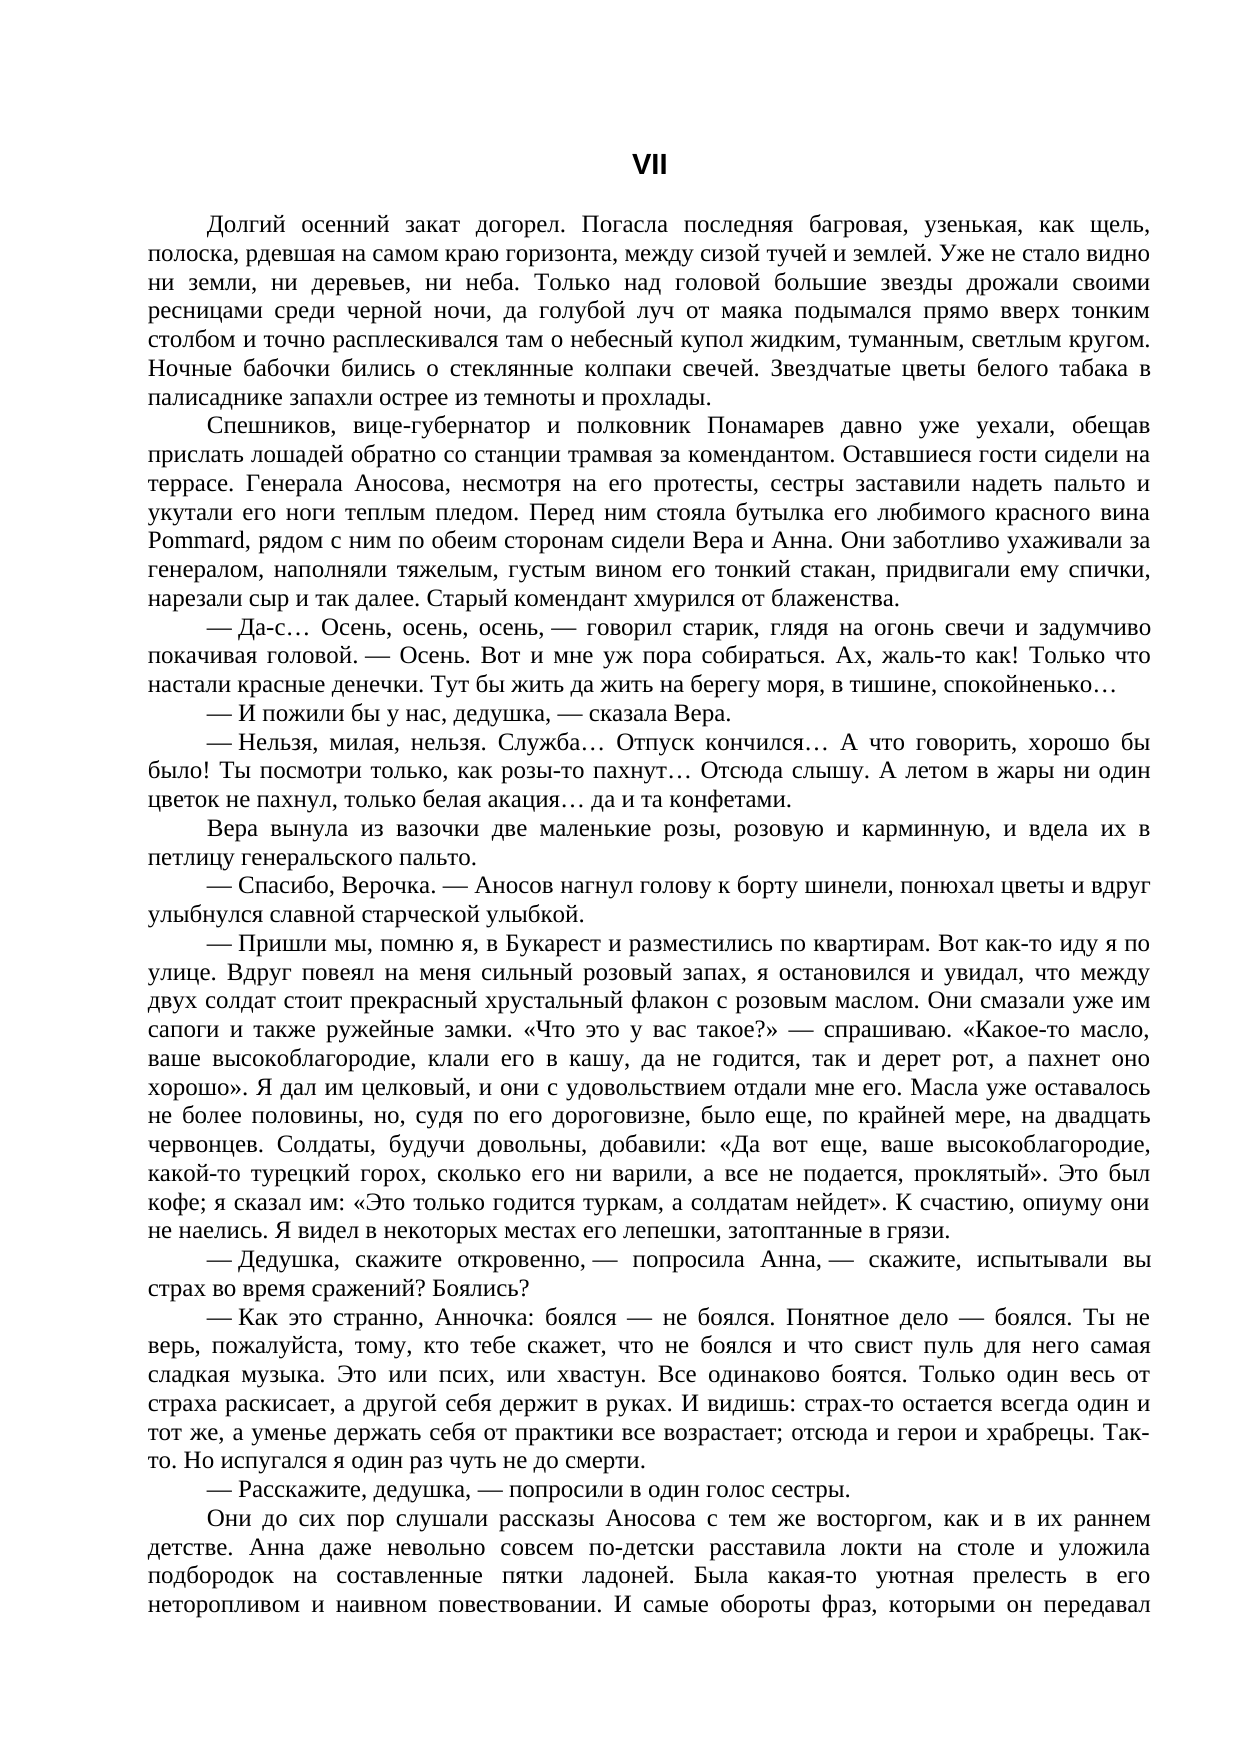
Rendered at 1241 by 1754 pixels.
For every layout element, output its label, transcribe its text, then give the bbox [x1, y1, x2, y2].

text Они до сих пор слушали рассказы Аносова с тем же восторгом, как и в их раннем детстве. Анна даже невольно совсем по-детски расставила локти на столе и уложила подбородок на составленные пятки ладоней. Была какая-то уютная прелесть в его неторопливом и наивном повествовании. И самые обороты фраз, которыми он передавал [148, 1503, 1152, 1618]
text Спешников, вице-губернатор и полковник Понамарев давно уже уехали, обещав прислать лошадей обратно со станции трамвая за комендантом. Оставшиеся гости сидели на террасе. Генерала Аносова, несмотря на его протесты, сестры заставили надеть пальто и укутали его ноги теплым пледом. Перед ним стояла бутылка его любимого красного вина Pommard, рядом с ним по обеим сторонам сидели Вера и Анна. Они заботливо ухаживали за генералом, наполняли тяжелым, густым вином его тонкий стакан, придвигали ему спички, нарезали сыр и так далее. Старый комендант хмурился от блаженства. [148, 410, 1152, 612]
text Долгий осенний закат догорел. Погасла последняя багровая, узенькая, как щель, полоска, рдевшая на самом краю горизонта, между сизой тучей и землей. Уже не стало видно ни земли, ни деревьев, ни неба. Только над головой большие звезды дрожали своими ресницами среди черной ночи, да голубой луч от маяка подымался прямо вверх тонким столбом и точно расплескивался там о небесный купол жидким, туманным, светлым кругом. Ночные бабочки бились о стеклянные колпаки свечей. Звездчатые цветы белого табака в палисаднике запахли острее из темноты и прохлады. [148, 209, 1152, 410]
text — Нельзя, милая, нельзя. Служба… Отпуск кончился… А что говорить, хорошо бы было! Ты посмотри только, как розы-то пахнут… Отсюда слышу. А летом в жары ни один цветок не пахнул, только белая акация… да и та конфетами. [148, 727, 1152, 813]
text — Расскажите, дедушка, — попросили в один голос сестры. [148, 1474, 1152, 1503]
text — Как это странно, Анночка: боялся — не боялся. Понятное дело — боялся. Ты не верь, пожалуйста, тому, кто тебе скажет, что не боялся и что свист пуль для него самая сладкая музыка. Это или псих, или хвастун. Все одинаково боятся. Только один весь от страха раскисает, а другой себя держит в руках. И видишь: страх-то остается всегда один и тот же, а уменье держать себя от практики все возрастает; отсюда и герои и храбрецы. Так-то. Но испугался я один раз чуть не до смерти. [148, 1302, 1152, 1474]
text — Спасибо, Верочка. — Аносов нагнул голову к борту шинели, понюхал цветы и вдруг улыбнулся славной старческой улыбкой. [148, 870, 1152, 928]
text — Пришли мы, помню я, в Букарест и разместились по квартирам. Вот как-то иду я по улице. Вдруг повеял на меня сильный розовый запах, я остановился и увидал, что между двух солдат стоит прекрасный хрустальный флакон с розовым маслом. Они смазали уже им сапоги и также ружейные замки. «Что это у вас такое?» — спрашиваю. «Какое-то масло, ваше высокоблагородие, клали его в кашу, да не годится, так и дерет рот, а пахнет оно хорошо». Я дал им целковый, и они с удовольствием отдали мне его. Масла уже оставалось не более половины, но, судя по его дороговизне, было еще, по крайней мере, на двадцать червонцев. Солдаты, будучи довольны, добавили: «Да вот еще, ваше высокоблагородие, какой-то турецкий горох, сколько его ни варили, а все не подается, проклятый». Это был кофе; я сказал им: «Это только годится туркам, а солдатам нейдет». К счастию, опиуму они не наелись. Я видел в некоторых местах его лепешки, затоптанные в грязи. [148, 928, 1152, 1244]
subtitle VII [148, 147, 1152, 180]
text — Дедушка, скажите откровенно, — попросила Анна, — скажите, испытывали вы страх во время сражений? Боялись? [148, 1244, 1152, 1302]
text — Да-с… Осень, осень, осень, — говорил старик, глядя на огонь свечи и задумчиво покачивая головой. — Осень. Вот и мне уж пора собираться. Ах, жаль-то как! Только что настали красные денечки. Тут бы жить да жить на берегу моря, в тишине, спокойненько… [148, 612, 1152, 698]
text Вера вынула из вазочки две маленькие розы, розовую и карминную, и вдела их в петлицу генеральского пальто. [148, 813, 1152, 870]
text — И пожили бы у нас, дедушка, — сказала Вера. [148, 698, 1152, 727]
